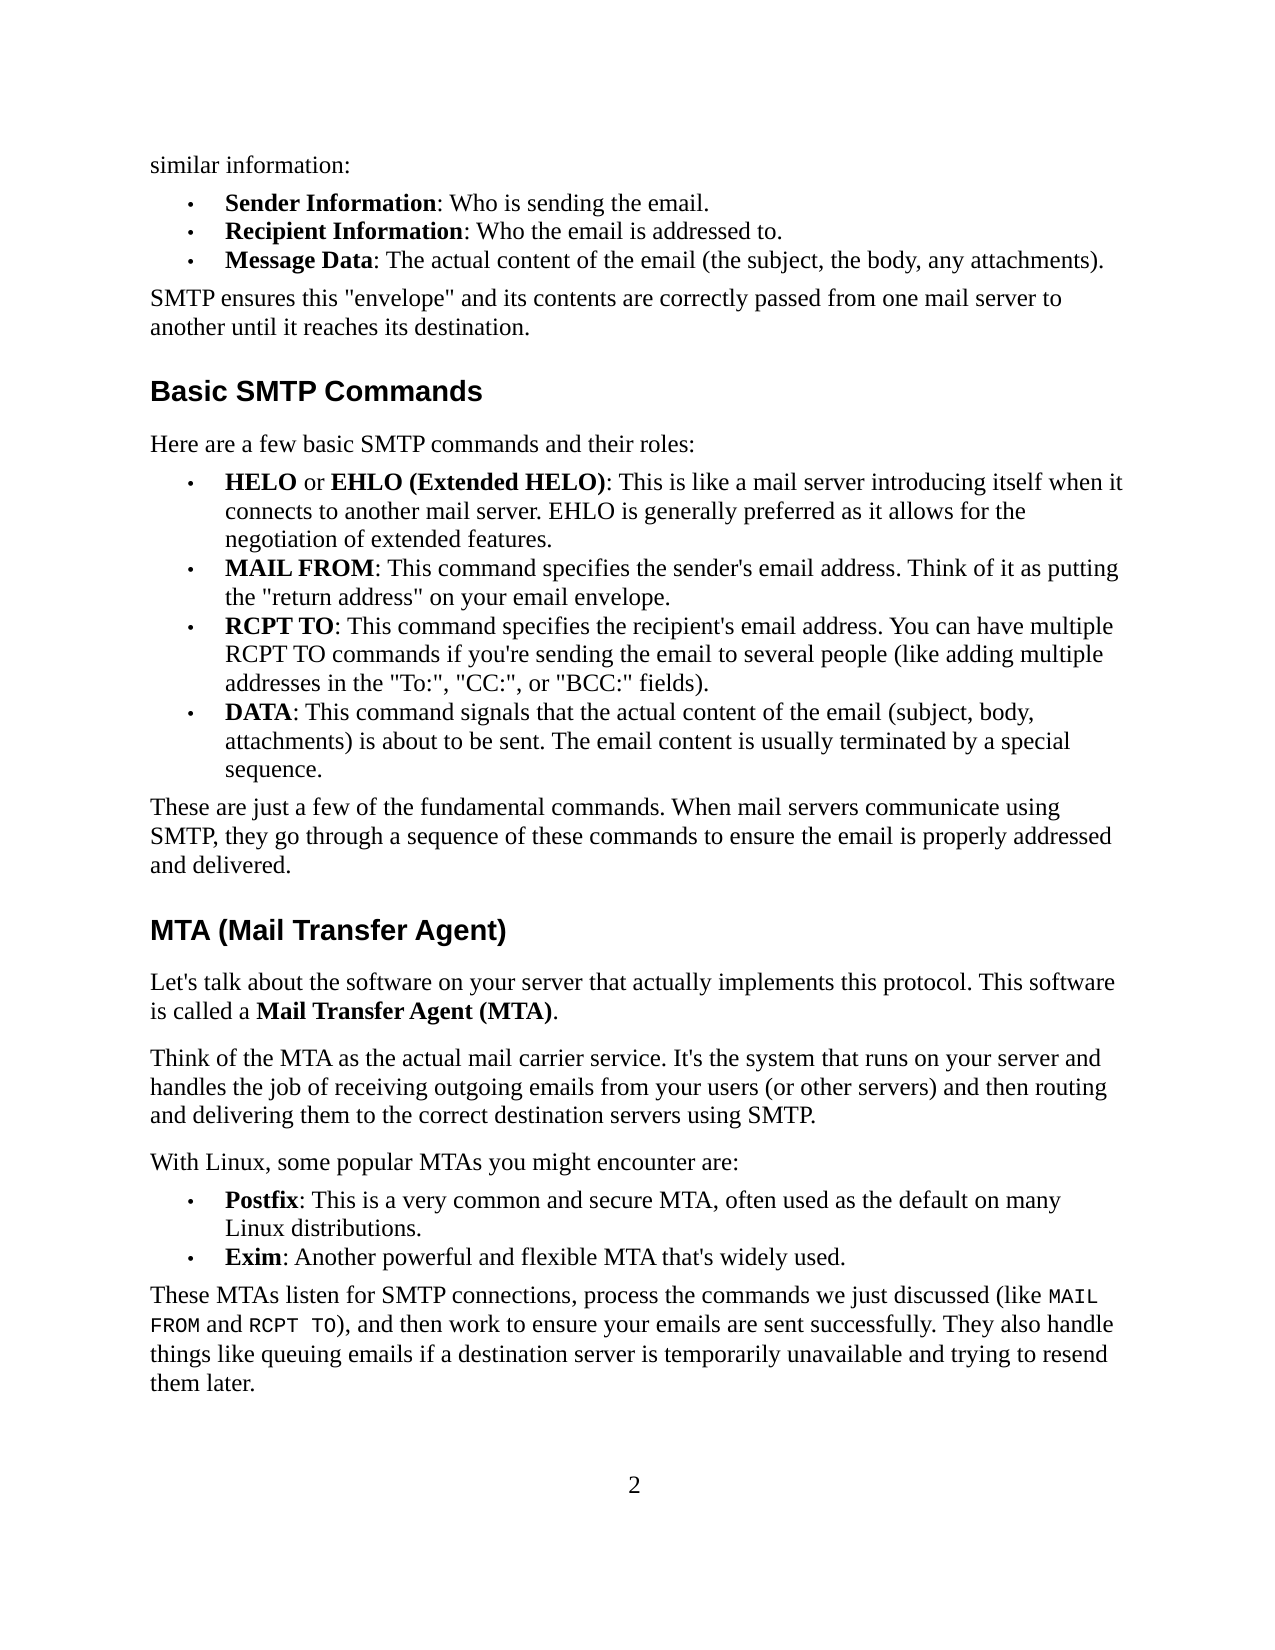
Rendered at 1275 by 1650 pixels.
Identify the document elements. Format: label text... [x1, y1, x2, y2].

text similar information: [150, 150, 1125, 179]
list Message Data: The actual content of the email (the subject, the body, any attachments). [187, 245, 1125, 274]
list Postfix: This is a very common and secure MTA, often used as the default on many Linux distributions. [187, 1185, 1125, 1242]
text These are just a few of the fundamental commands. When mail servers communicate using SMTP, they go through a sequence of these commands to ensure the email is properly addressed and delivered. [150, 792, 1125, 878]
list DATA: This command signals that the actual content of the email (subject, body, attachments) is about to be sent. The email content is usually terminated by a special sequence. [187, 697, 1125, 783]
text SMTP ensures this "envelope" and its contents are correctly passed from one mail server to another until it reaches its destination. [150, 283, 1125, 340]
list Sender Information: Who is sending the email. [187, 188, 1125, 216]
text Here are a few basic SMTP commands and their roles: [150, 429, 1125, 458]
list MAIL FROM: This command specifies the sender's email address. Think of it as putting the "return address" on your email envelope. [187, 553, 1125, 611]
text With Linux, some popular MTAs you might encounter are: [150, 1147, 1125, 1176]
subtitle MTA (Mail Transfer Agent) [150, 912, 1125, 946]
text Let's talk about the software on your server that actually implements this protocol. This software is called a Mail Transfer Agent (MTA). [150, 967, 1125, 1025]
list Exim: Another powerful and flexible MTA that's widely used. [187, 1242, 1125, 1271]
text Think of the MTA as the actual mail carrier service. It's the system that runs on your server and handles the job of receiving outgoing emails from your users (or other servers) and then routing and delivering them to the correct destination servers using SMTP. [150, 1043, 1125, 1129]
text These MTAs listen for SMTP connections, process the commands we just discussed (like MAIL FROM and RCPT TO), and then work to ensure your emails are sent successfully. They also handle things like queuing emails if a destination server is temporarily unavailable and trying to resend them later. [150, 1280, 1125, 1397]
list HELO or EHLO (Extended HELO): This is like a mail server introducing itself when it connects to another mail server. EHLO is generally preferred as it allows for the negotiation of extended features. [187, 467, 1125, 553]
subtitle Basic SMTP Commands [150, 374, 1125, 408]
list Recipient Information: Who the email is addressed to. [187, 216, 1125, 245]
list RCPT TO: This command specifies the recipient's email address. You can have multiple RCPT TO commands if you're sending the email to several people (like adding multiple addresses in the "To:", "CC:", or "BCC:" fields). [187, 611, 1125, 697]
